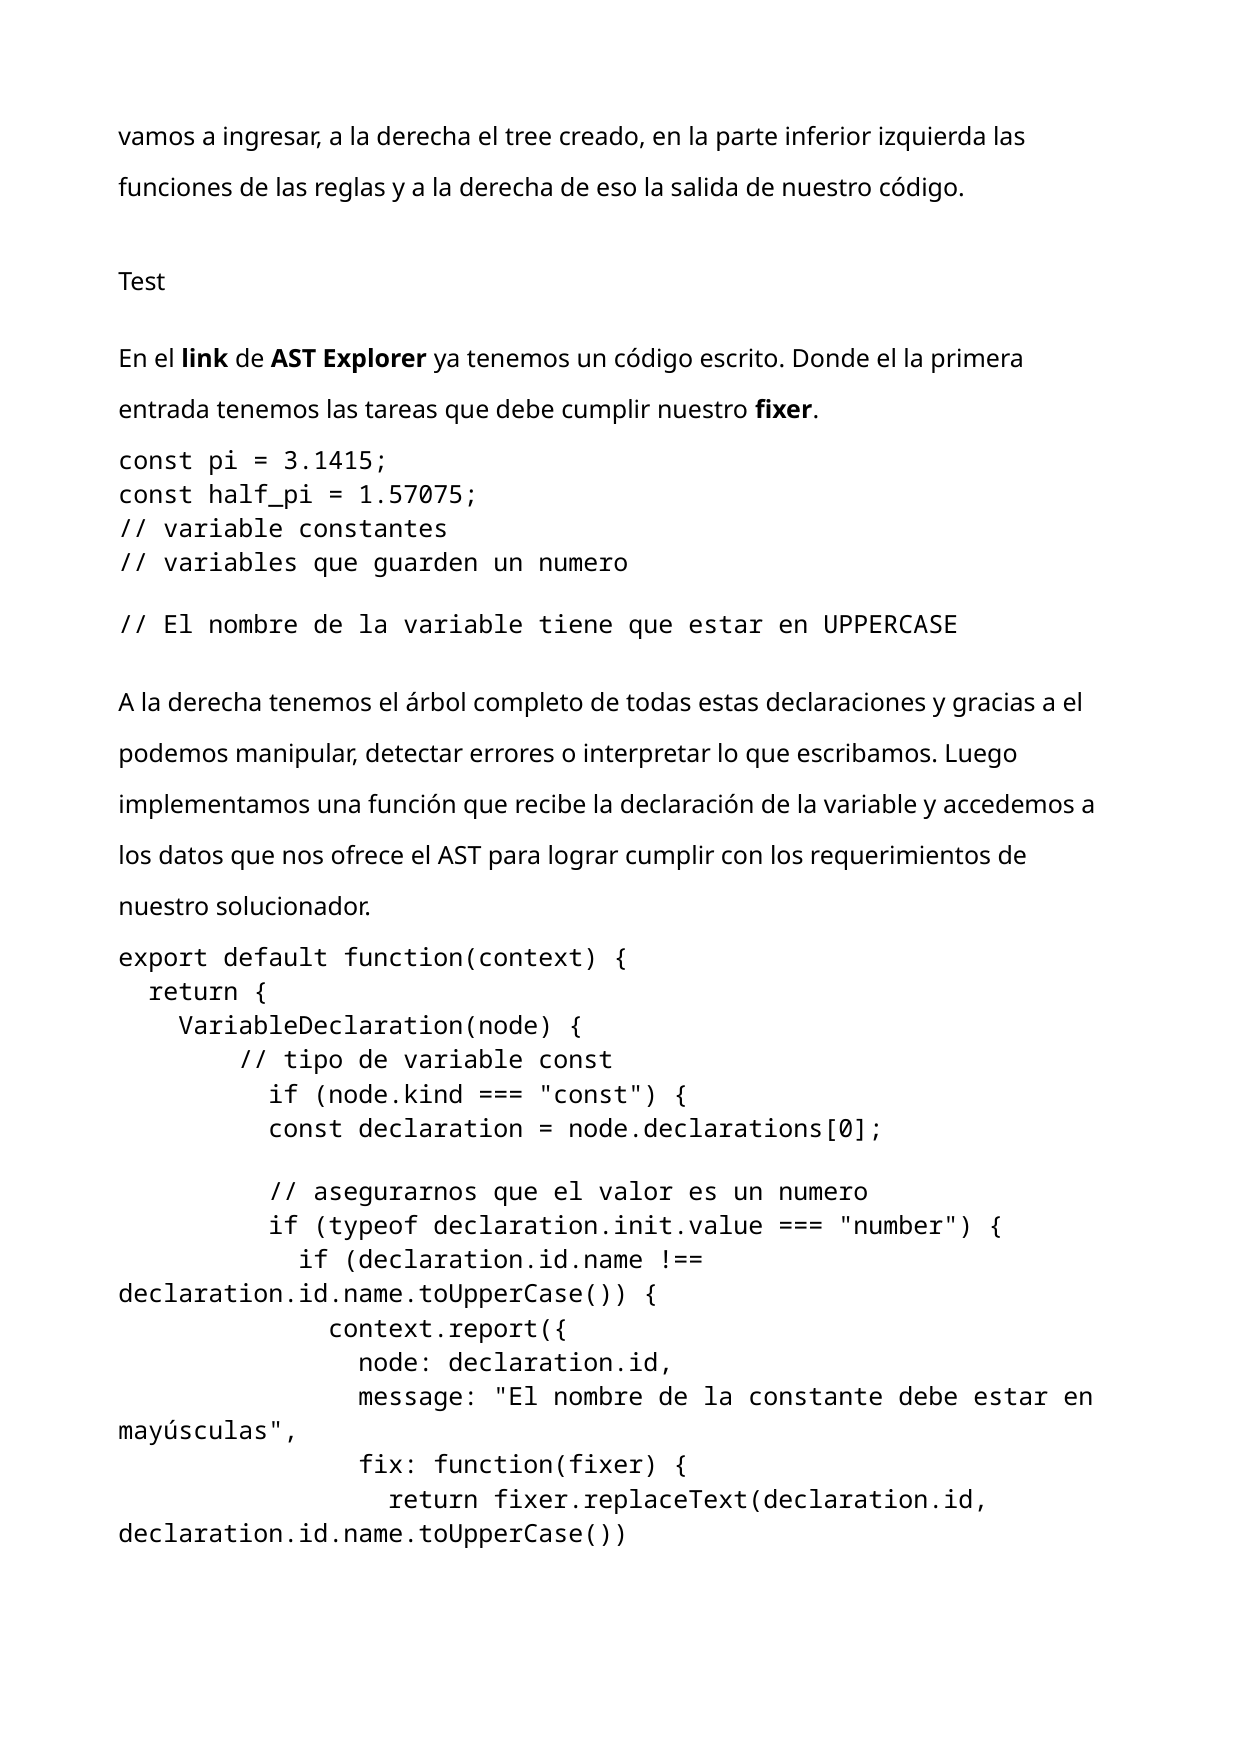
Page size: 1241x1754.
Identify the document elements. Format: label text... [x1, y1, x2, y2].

text // tipo de variable const [118, 1042, 1122, 1076]
text // asegurarnos que el valor es un numero [118, 1173, 1122, 1208]
text return fixer.replaceText(declaration.id, declaration.id.name.toUpperCase()) [118, 1481, 1122, 1550]
text // variable constantes [118, 511, 1122, 545]
text vamos a ingresar, a la derecha el tree creado, en la parte inferior izquierda las funciones de las reglas y a la derecha de eso la salida de nuestro código. [118, 118, 1122, 203]
text // El nombre de la variable tiene que estar en UPPERCASE [118, 607, 1122, 641]
text message: "El nombre de la constante debe estar en mayúsculas", [118, 1379, 1122, 1447]
text ‌ [118, 641, 1122, 670]
text const pi = 3.1415; [118, 443, 1122, 477]
text if (node.kind === "const") { [118, 1076, 1122, 1111]
text return { [118, 974, 1122, 1008]
text const half_pi = 1.57075; [118, 477, 1122, 511]
text ‌ [118, 220, 1122, 249]
text // variables que guarden un numero [118, 545, 1122, 579]
text context.report({ [118, 1310, 1122, 1344]
text export default function(context) { [118, 939, 1122, 974]
text A la derecha tenemos el árbol completo de todas estas declaraciones y gracias a el podemos manipular, detectar errores o interpretar lo que escribamos. Luego implementamos una función que recibe la declaración de la variable y accedemos a los datos que nos ofrece el AST para lograr cumplir con los requerimientos de nuestro solucionador. [118, 684, 1122, 923]
text VariableDeclaration(node) { [118, 1008, 1122, 1042]
text ‌ [118, 297, 1122, 326]
text if (typeof declaration.init.value === "number") { [118, 1208, 1122, 1242]
text node: declaration.id, [118, 1344, 1122, 1379]
subtitle Test [118, 263, 1122, 297]
text fix: function(fixer) { [118, 1447, 1122, 1481]
text if (declaration.id.name !== declaration.id.name.toUpperCase()) { [118, 1242, 1122, 1310]
text En el link de AST Explorer ya tenemos un código escrito. Donde el la primera entrada tenemos las tareas que debe cumplir nuestro fixer. [118, 341, 1122, 426]
text const declaration = node.declarations[0]; [118, 1111, 1122, 1145]
